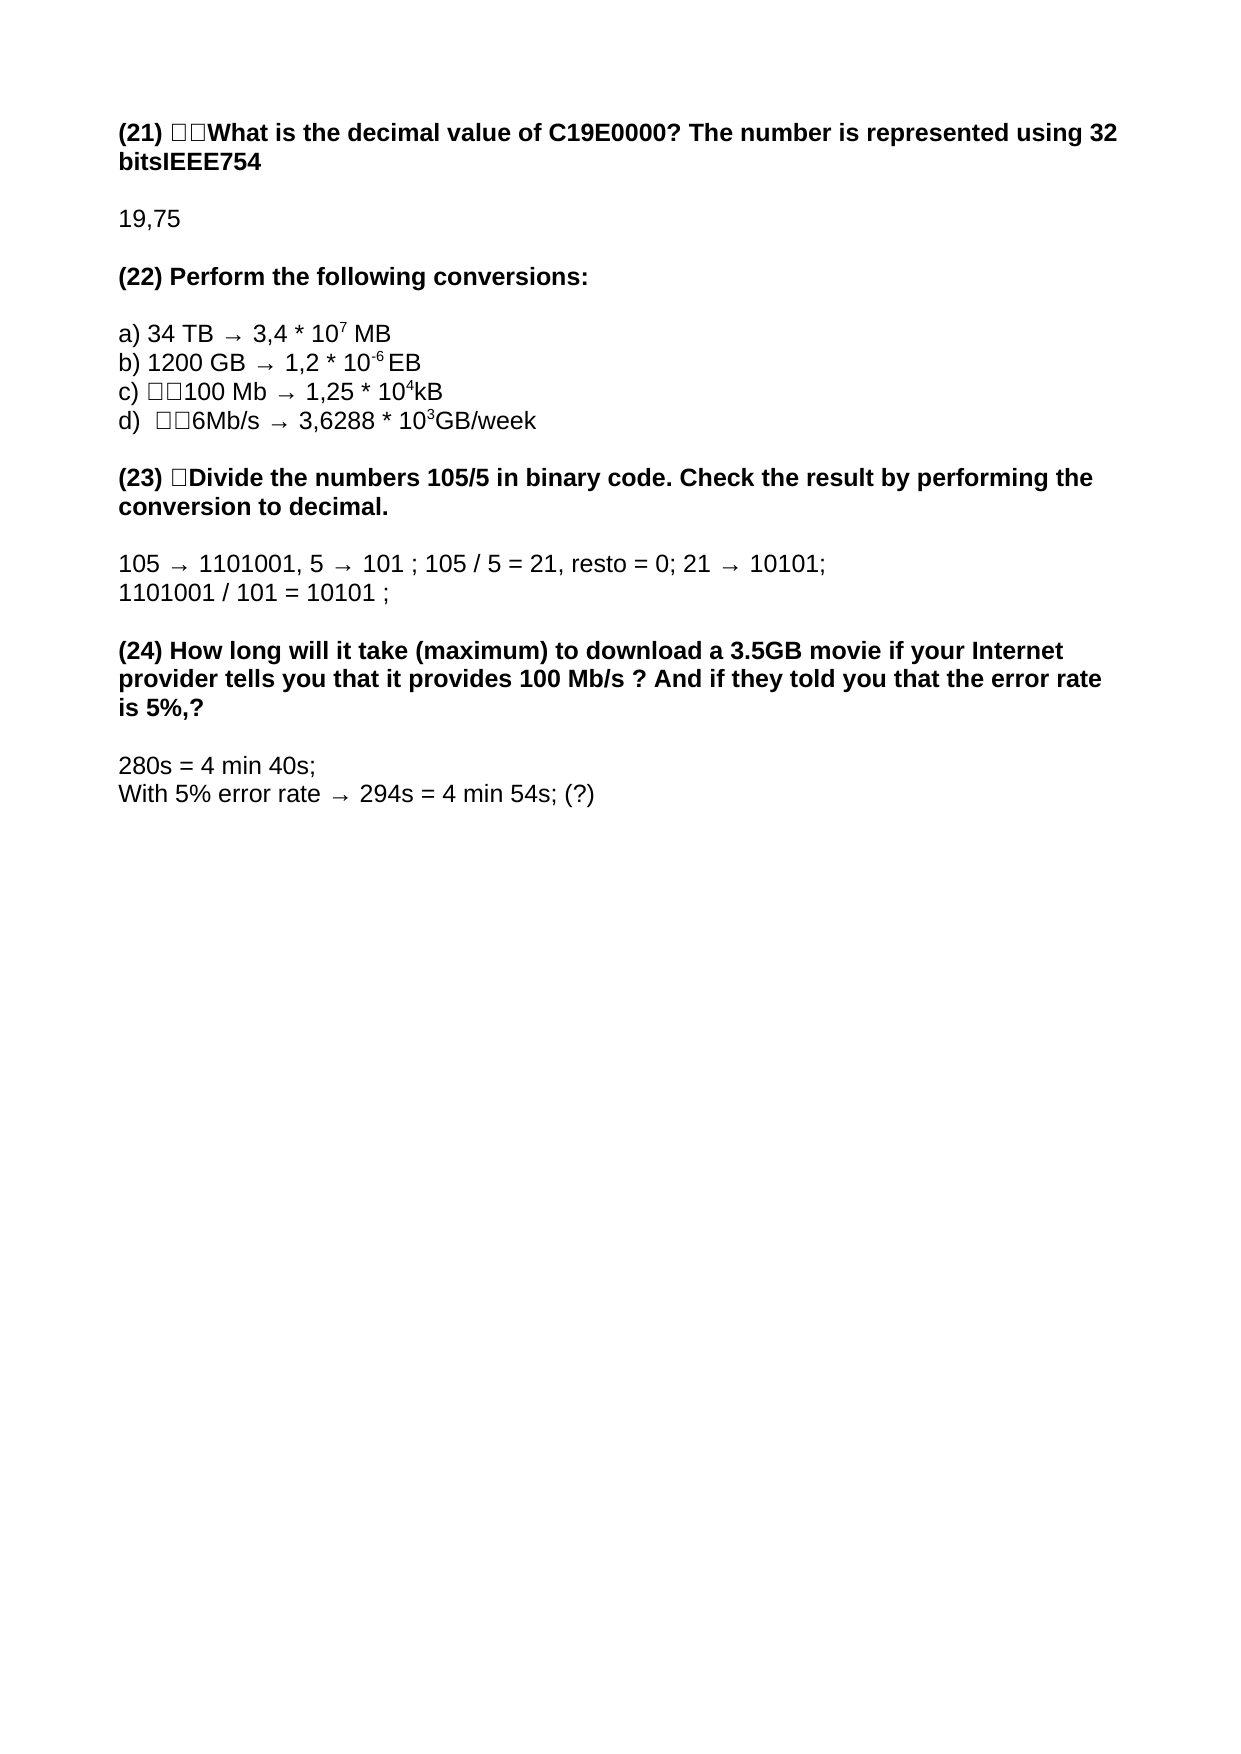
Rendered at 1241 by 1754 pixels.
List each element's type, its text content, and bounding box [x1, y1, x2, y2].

text 105 → 1101001, 5 → 101 ; 105 / 5 = 21, resto = 0; 21 → 10101; [118, 549, 1122, 578]
text 19,75 [118, 204, 1122, 233]
text (22) Perform the following conversions: [118, 262, 1122, 291]
text (24) How long will it take (maximum) to download a 3.5GB movie if your Internet provider tells you that it provides 100 Mb/s ? And if they told you that the error rate is 5%,? [118, 636, 1122, 722]
text c) 100 Mb → 1,25 * 104kB [118, 377, 1122, 406]
text 280s = 4 min 40s; [118, 751, 1122, 779]
text 1101001 / 101 = 10101 ; [118, 578, 1122, 607]
text a) 34 TB → 3,4 * 107 MB [118, 319, 1122, 348]
text (23) Divide the numbers 105/5 in binary code. Check the result by performing the conversion to decimal. [118, 463, 1122, 521]
text d) 6Mb/s → 3,6288 * 103GB/week [118, 406, 1122, 434]
text (21) What is the decimal value of C19E0000? The number is represented using 32 bitsIEEE754 [118, 118, 1122, 176]
text b) 1200 GB → 1,2 * 10-6 EB [118, 348, 1122, 377]
text With 5% error rate → 294s = 4 min 54s; (?) [118, 779, 1122, 808]
